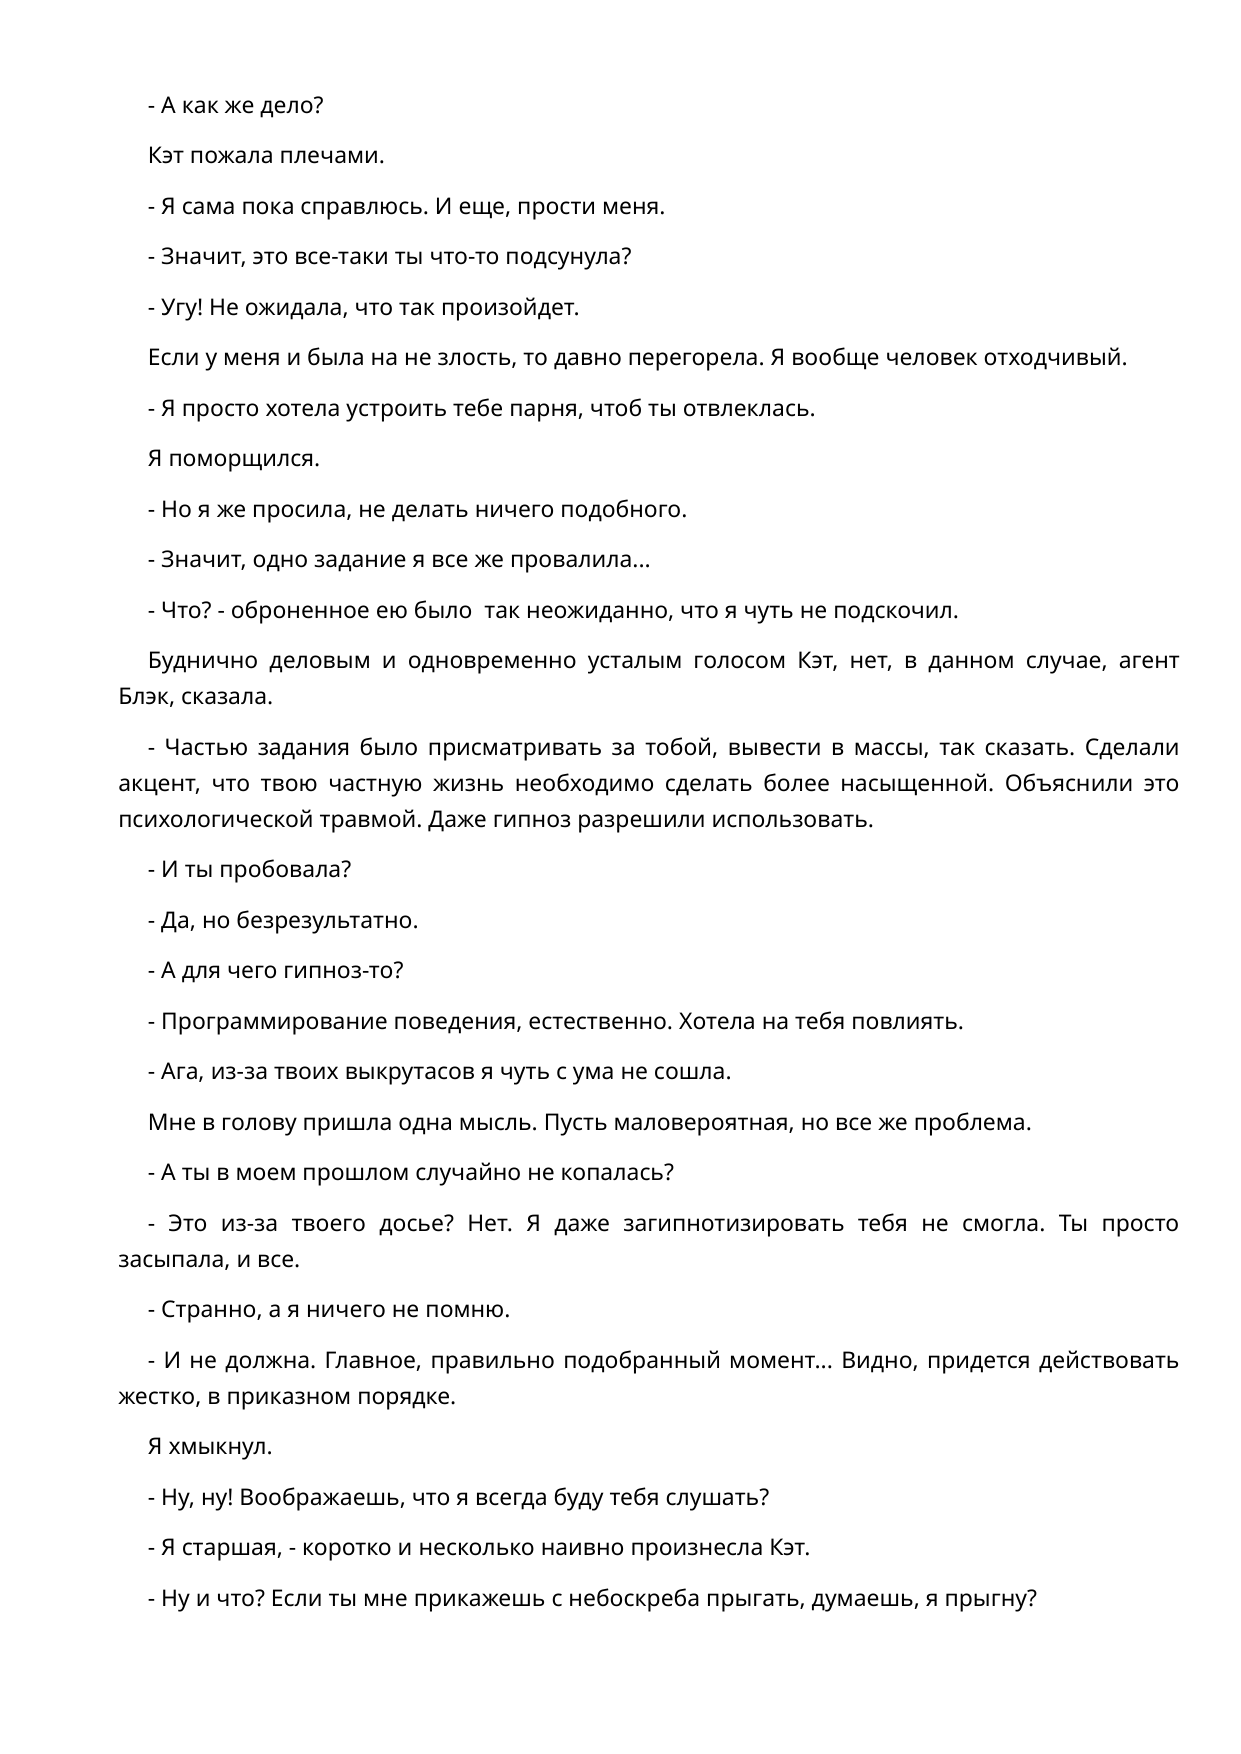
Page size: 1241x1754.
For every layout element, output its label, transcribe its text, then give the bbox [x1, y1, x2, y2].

text Я поморщился. [118, 442, 1181, 473]
text Я хмыкнул. [118, 1430, 1181, 1462]
text Если у меня и была на не злость, то давно перегорела. Я вообще человек отходчивый. [118, 341, 1181, 372]
text - Странно, а я ничего не помню. [118, 1293, 1181, 1324]
text - А ты в моем прошлом случайно не копалась? [118, 1156, 1181, 1188]
text - И ты пробовала? [118, 853, 1181, 884]
text - Я сама пока справлюсь. И еще, прости меня. [118, 190, 1181, 221]
text Мне в голову пришла одна мысль. Пусть маловероятная, но все же проблема. [118, 1106, 1181, 1137]
text - Угу! Не ожидала, что так произойдет. [118, 291, 1181, 322]
text Буднично деловым и одновременно усталым голосом Кэт, нет, в данном случае, агент Блэк, сказала. [118, 644, 1181, 712]
text - Значит, одно задание я все же провалила... [118, 543, 1181, 574]
text - А как же дело? [118, 89, 1181, 120]
text - Да, но безрезультатно. [118, 904, 1181, 935]
text Кэт пожала плечами. [118, 139, 1181, 170]
text - Ну и что? Если ты мне прикажешь с небоскреба прыгать, думаешь, я прыгну? [118, 1582, 1181, 1613]
text - И не должна. Главное, правильно подобранный момент... Видно, придется действовать жестко, в приказном порядке. [118, 1344, 1181, 1411]
text - Я старшая, - коротко и несколько наивно произнесла Кэт. [118, 1531, 1181, 1563]
text - Ну, ну! Воображаешь, что я всегда буду тебя слушать? [118, 1481, 1181, 1512]
text - Я просто хотела устроить тебе парня, чтоб ты отвлеклась. [118, 392, 1181, 423]
text - Программирование поведения, естественно. Хотела на тебя повлиять. [118, 1005, 1181, 1036]
text - Частью задания было присматривать за тобой, вывести в массы, так сказать. Сделали акцент, что твою частную жизнь необходимо сделать более насыщенной. Объяснили это психологической травмой. Даже гипноз разрешили использовать. [118, 731, 1181, 834]
text - Что? - оброненное ею было так неожиданно, что я чуть не подскочил. [118, 594, 1181, 625]
text - Ага, из-за твоих выкрутасов я чуть с ума не сошла. [118, 1055, 1181, 1087]
text - А для чего гипноз-то? [118, 954, 1181, 986]
text - Значит, это все-таки ты что-то подсунула? [118, 240, 1181, 271]
text - Но я же просила, не делать ничего подобного. [118, 493, 1181, 524]
text - Это из-за твоего досье? Нет. Я даже загипнотизировать тебя не смогла. Ты просто засыпала, и все. [118, 1207, 1181, 1274]
